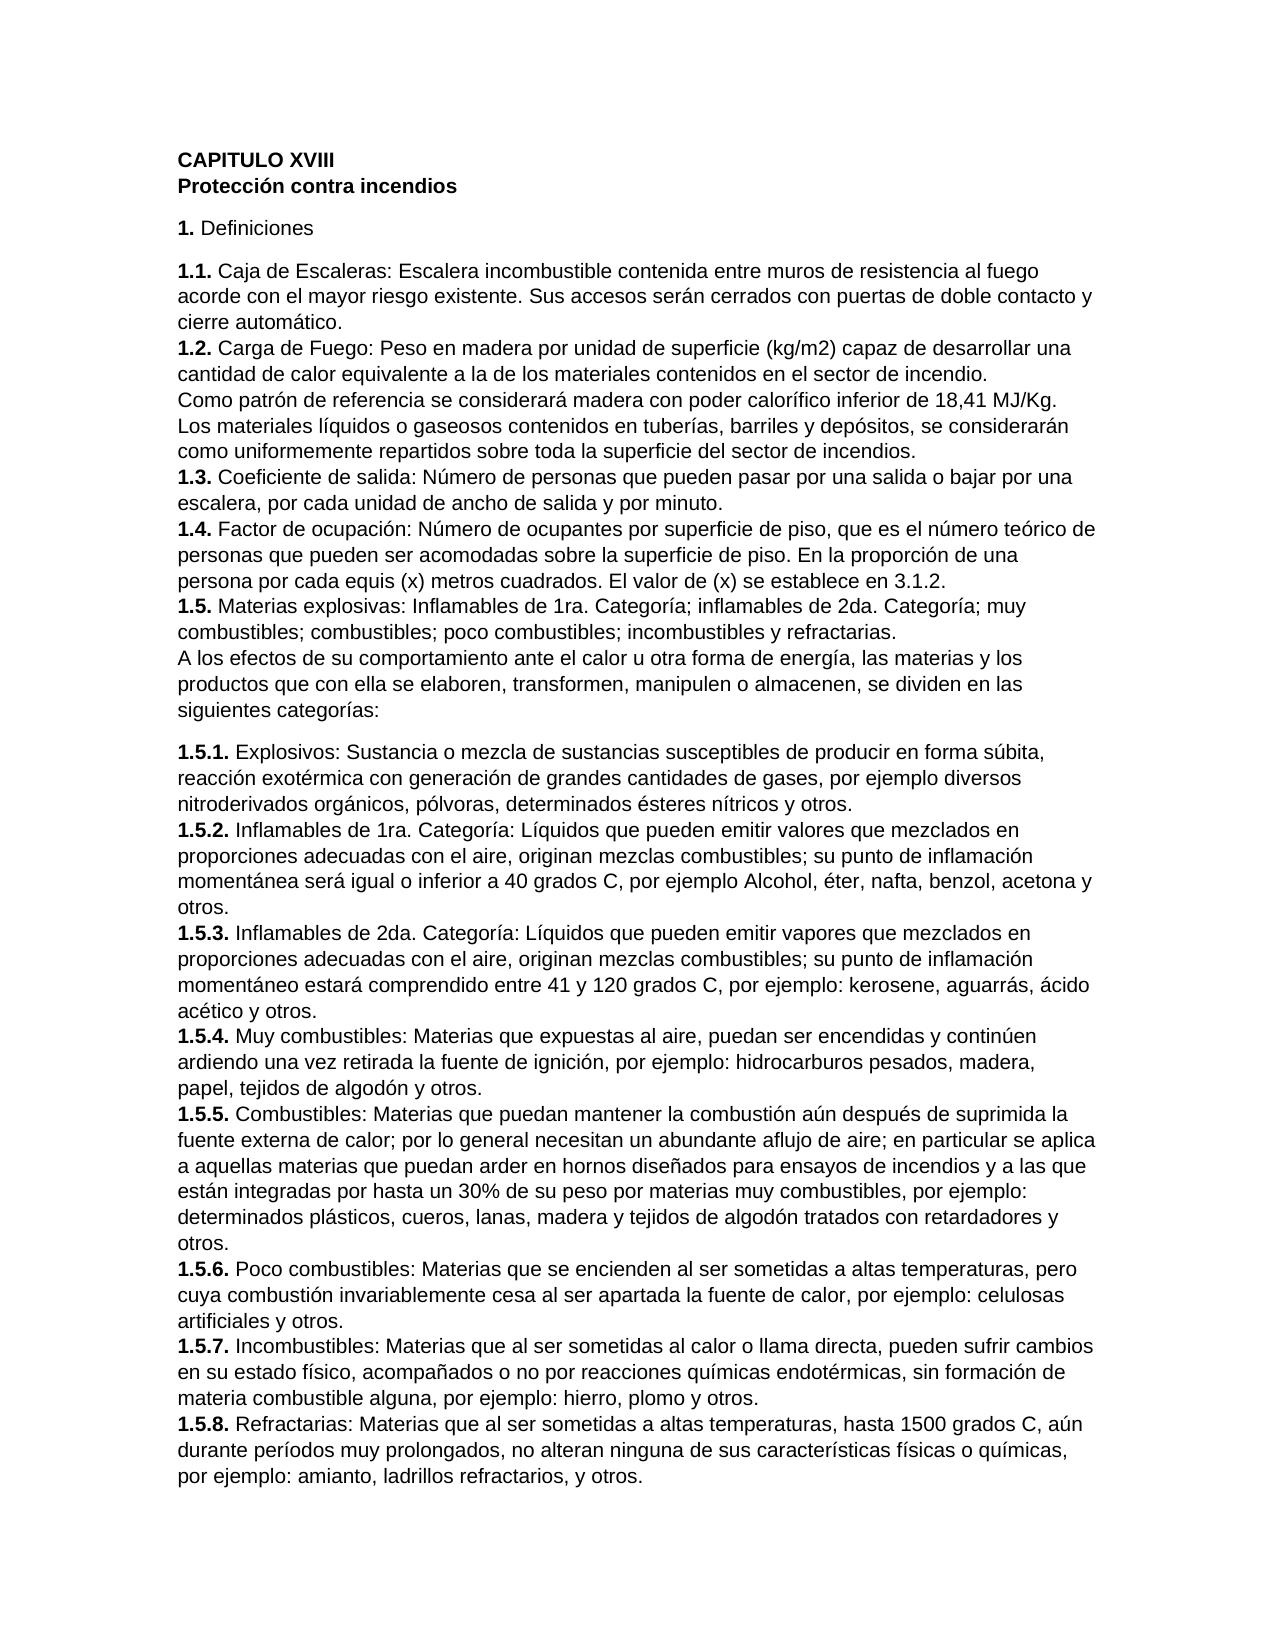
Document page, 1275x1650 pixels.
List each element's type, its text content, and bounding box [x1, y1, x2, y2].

text 1.1. Caja de Escaleras: Escalera incombustible contenida entre muros de resistencia al fuego acorde con el mayor riesgo existente. Sus accesos serán cerrados con puertas de doble contacto y cierre automático. 1.2. Carga de Fuego: Peso en madera por unidad de superficie (kg/m2) capaz de desarrollar una cantidad de calor equivalente a la de los materiales contenidos en el sector de incendio. Como patrón de referencia se considerará madera con poder calorífico inferior de 18,41 MJ/Kg. Los materiales líquidos o gaseosos contenidos en tuberías, barriles y depósitos, se considerarán como uniformemente repartidos sobre toda la superficie del sector de incendios. 1.3. Coeficiente de salida: Número de personas que pueden pasar por una salida o bajar por una escalera, por cada unidad de ancho de salida y por minuto. 1.4. Factor de ocupación: Número de ocupantes por superficie de piso, que es el número teórico de personas que pueden ser acomodadas sobre la superficie de piso. En la proporción de una persona por cada equis (x) metros cuadrados. El valor de (x) se establece en 3.1.2. 1.5. Materias explosivas: Inflamables de 1ra. Categoría; inflamables de 2da. Categoría; muy combustibles; combustibles; poco combustibles; incombustibles y refractarias. A los efectos de su comportamiento ante el calor u otra forma de energía, las materias y los productos que con ella se elaboren, transformen, manipulen o almacenen, se dividen en las siguientes categorías: [177, 258, 1098, 722]
text 1. Definiciones [177, 216, 1098, 240]
text CAPITULO XVIII Protección contra incendios [177, 148, 1098, 197]
text 1.5.1. Explosivos: Sustancia o mezcla de sustancias susceptibles de producir en forma súbita, reacción exotérmica con generación de grandes cantidades de gases, por ejemplo diversos nitroderivados orgánicos, pólvoras, determinados ésteres nítricos y otros. 1.5.2. Inflamables de 1ra. Categoría: Líquidos que pueden emitir valores que mezclados en proporciones adecuadas con el aire, originan mezclas combustibles; su punto de inflamación momentánea será igual o inferior a 40 grados C, por ejemplo Alcohol, éter, nafta, benzol, acetona y otros. 1.5.3. Inflamables de 2da. Categoría: Líquidos que pueden emitir vapores que mezclados en proporciones adecuadas con el aire, originan mezclas combustibles; su punto de inflamación momentáneo estará comprendido entre 41 y 120 grados C, por ejemplo: kerosene, aguarrás, ácido acético y otros. 1.5.4. Muy combustibles: Materias que expuestas al aire, puedan ser encendidas y continúen ardiendo una vez retirada la fuente de ignición, por ejemplo: hidrocarburos pesados, madera, papel, tejidos de algodón y otros. 1.5.5. Combustibles: Materias que puedan mantener la combustión aún después de suprimida la fuente externa de calor; por lo general necesitan un abundante aflujo de aire; en particular se aplica a aquellas materias que puedan arder en hornos diseñados para ensayos de incendios y a las que están integradas por hasta un 30% de su peso por materias muy combustibles, por ejemplo: determinados plásticos, cueros, lanas, madera y tejidos de algodón tratados con retardadores y otros. 1.5.6. Poco combustibles: Materias que se encienden al ser sometidas a altas temperaturas, pero cuya combustión invariablemente cesa al ser apartada la fuente de calor, por ejemplo: celulosas artificiales y otros. 1.5.7. Incombustibles: Materias que al ser sometidas al calor o llama directa, pueden sufrir cambios en su estado físico, acompañados o no por reacciones químicas endotérmicas, sin formación de materia combustible alguna, por ejemplo: hierro, plomo y otros. 1.5.8. Refractarias: Materias que al ser sometidas a altas temperaturas, hasta 1500 grados C, aún durante períodos muy prolongados, no alteran ninguna de sus características físicas o químicas, por ejemplo: amianto, ladrillos refractarios, y otros. [177, 740, 1098, 1487]
